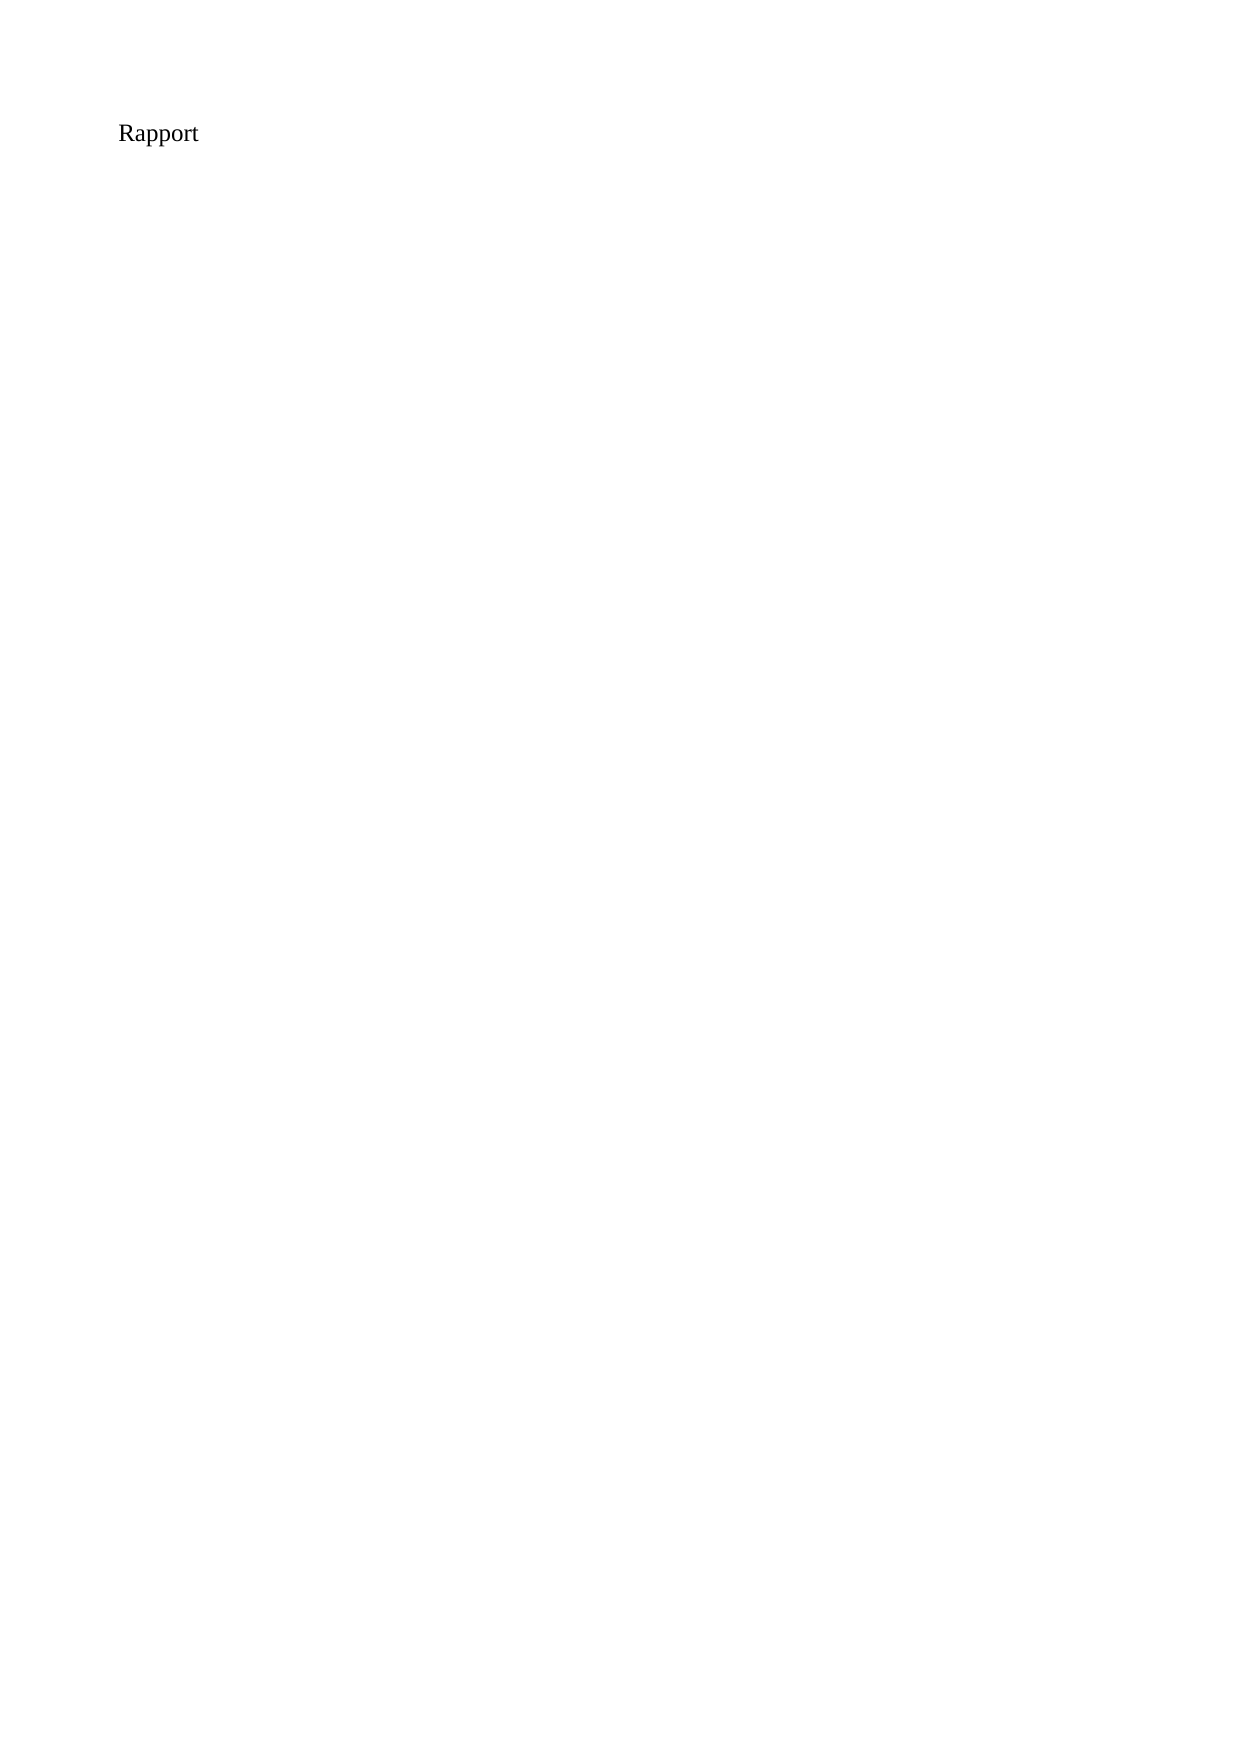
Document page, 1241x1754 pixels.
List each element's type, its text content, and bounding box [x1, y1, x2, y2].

text Rapport [118, 118, 1122, 147]
